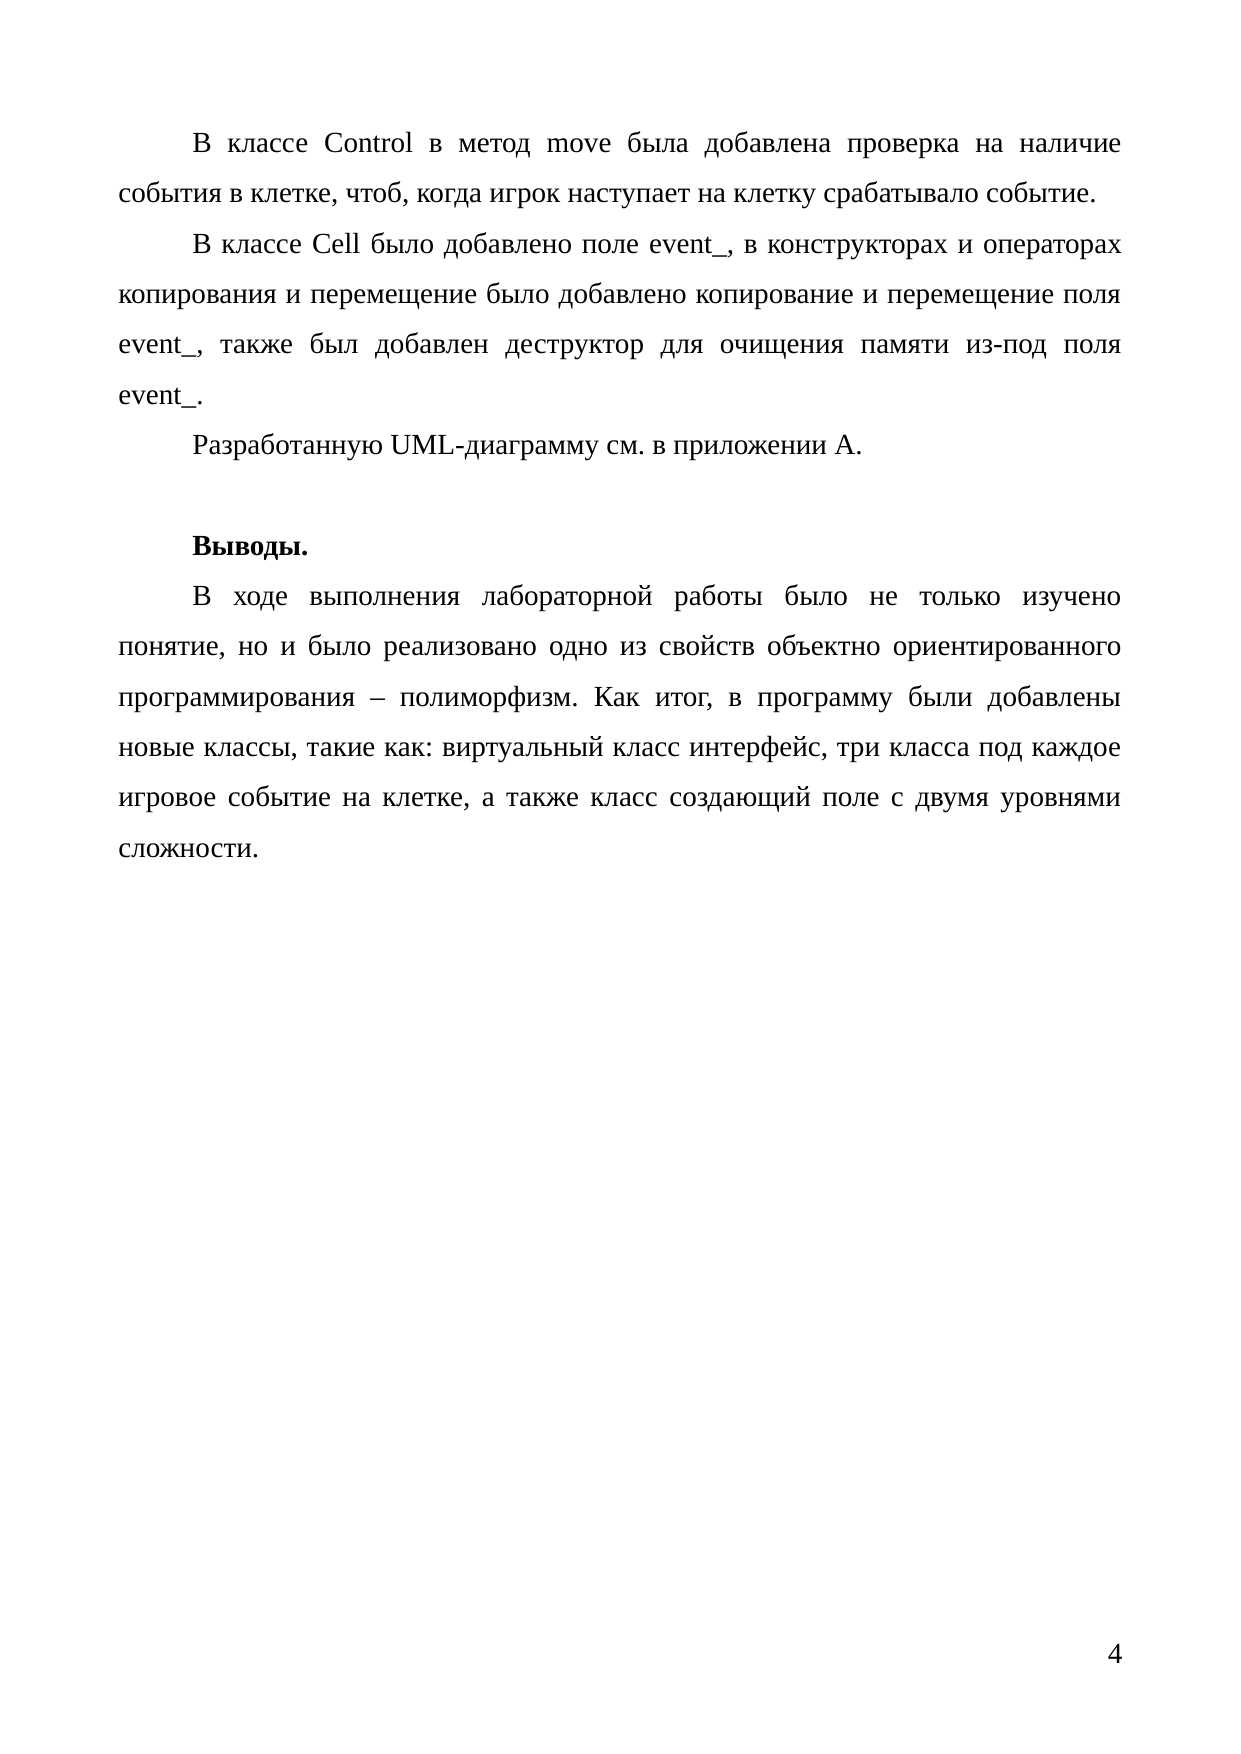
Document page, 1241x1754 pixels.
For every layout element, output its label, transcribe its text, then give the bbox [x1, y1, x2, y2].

subtitle Выводы. [118, 528, 1122, 561]
text Разработанную UML-диаграмму см. в приложении А. [118, 427, 1122, 461]
text В классе Cell было добавлено поле event_, в конструкторах и операторах копирования и перемещение было добавлено копирование и перемещение поля event_, также был добавлен деструктор для очищения памяти из-под поля event_. [118, 226, 1122, 410]
text В классе Control в метод move была добавлена проверка на наличие события в клетке, чтоб, когда игрок наступает на клетку срабатывало событие. [118, 125, 1122, 209]
text В ходе выполнения лабораторной работы было не только изучено понятие, но и было реализовано одно из свойств объектно ориентированного программирования – полиморфизм. Как итог, в программу были добавлены новые классы, такие как: виртуальный класс интерфейс, три класса под каждое игровое событие на клетке, а также класс создающий поле с двумя уровнями сложности. [118, 578, 1122, 863]
